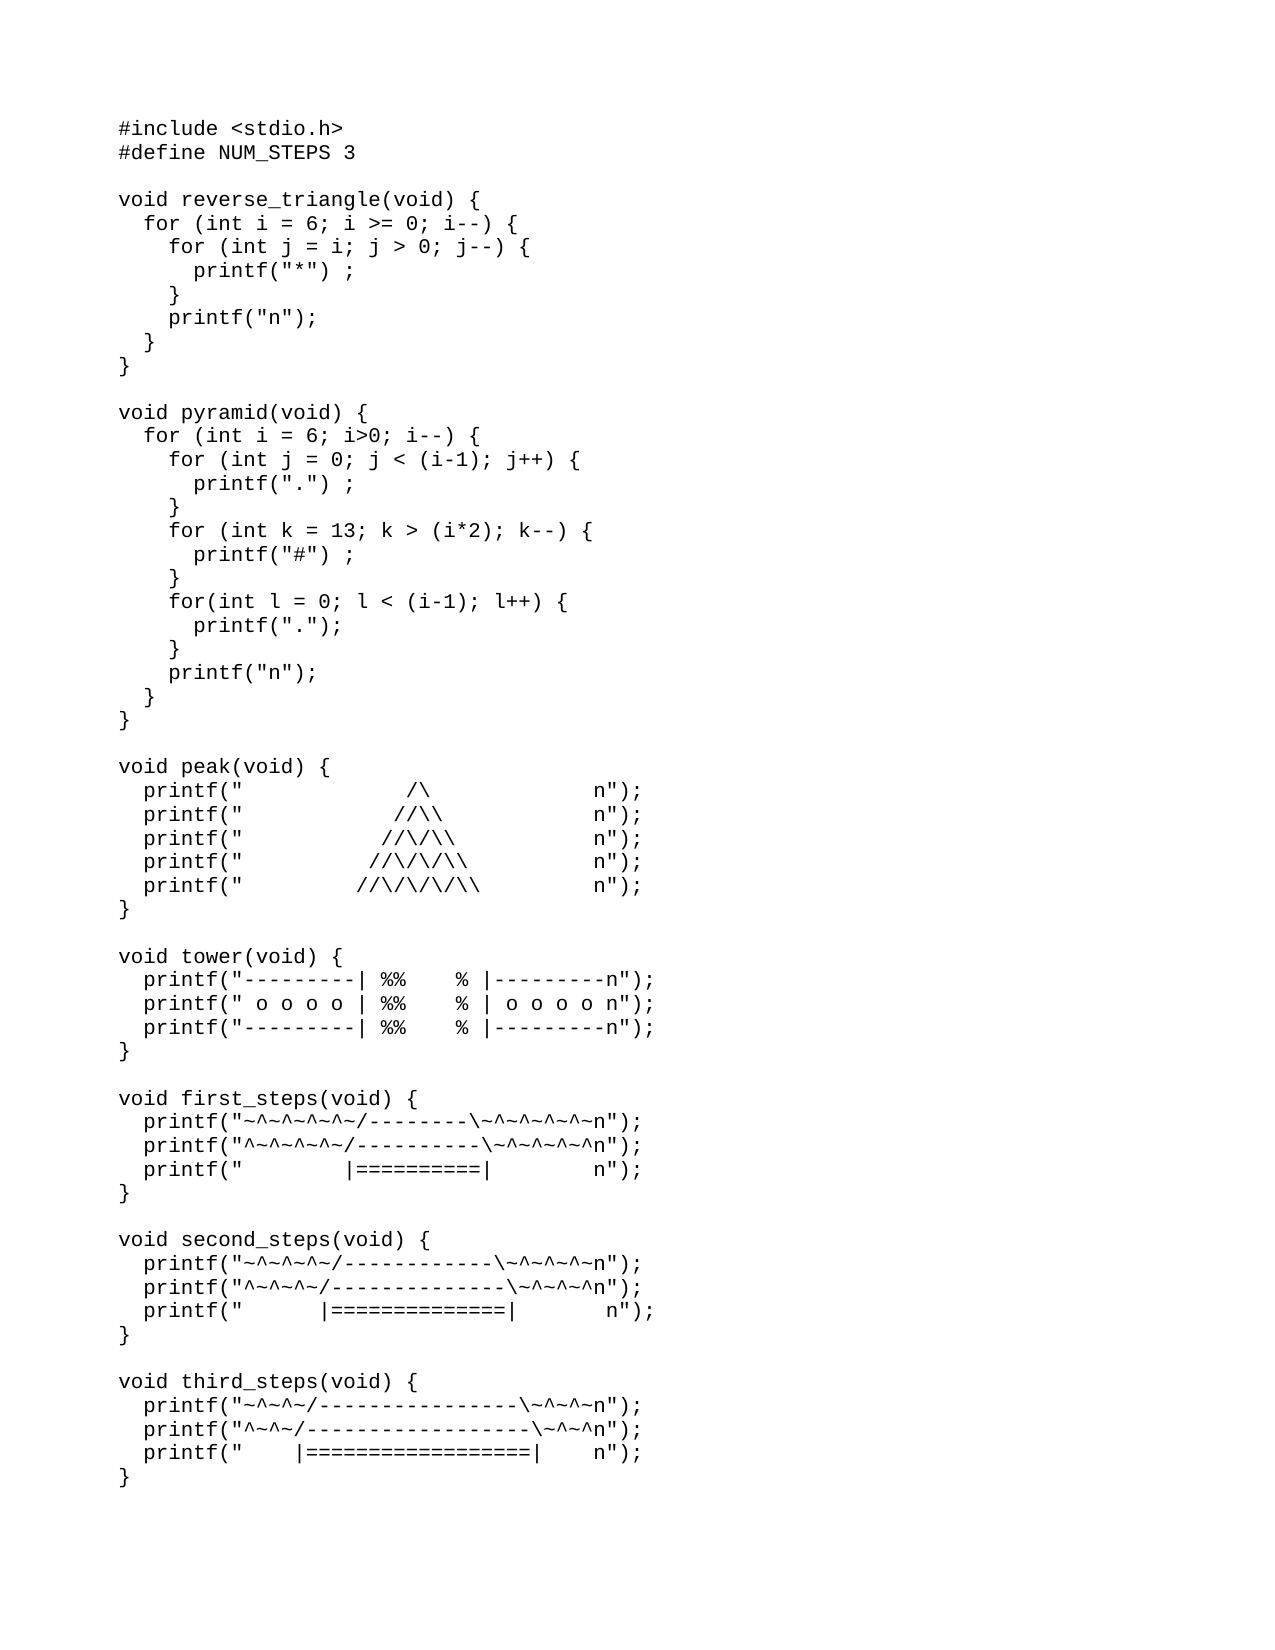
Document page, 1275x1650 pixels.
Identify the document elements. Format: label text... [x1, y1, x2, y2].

text } [118, 1324, 1157, 1348]
text } [118, 284, 1157, 307]
text printf(".") ; [118, 473, 1157, 496]
text for (int j = 0; j < (i-1); j++) { [118, 449, 1157, 473]
text printf(" |==================| n"); [118, 1442, 1157, 1466]
text printf("---------| %% % |---------n"); [118, 969, 1157, 993]
text for (int k = 13; k > (i*2); k--) { [118, 520, 1157, 544]
text } [118, 638, 1157, 662]
text printf("n"); [118, 662, 1157, 686]
text printf("~^~^~^~^~/--------\~^~^~^~^~n"); [118, 1111, 1157, 1135]
text printf("~^~^~^~/------------\~^~^~^~n"); [118, 1253, 1157, 1277]
text } [118, 567, 1157, 591]
text for (int j = i; j > 0; j--) { [118, 236, 1157, 260]
text void peak(void) { [118, 757, 1157, 780]
text printf("~^~^~/----------------\~^~^~n"); [118, 1395, 1157, 1419]
text printf("*") ; [118, 260, 1157, 284]
text printf(" //\/\/\/\\ n"); [118, 875, 1157, 898]
text } [118, 331, 1157, 354]
text } [118, 496, 1157, 520]
text } [118, 354, 1157, 378]
text #define NUM_STEPS 3 [118, 142, 1157, 165]
text printf("."); [118, 615, 1157, 638]
text } [118, 709, 1157, 733]
text } [118, 898, 1157, 922]
text void third_steps(void) { [118, 1371, 1157, 1395]
text void pyramid(void) { [118, 402, 1157, 426]
text void first_steps(void) { [118, 1088, 1157, 1111]
text printf(" |==========| n"); [118, 1158, 1157, 1182]
text for(int l = 0; l < (i-1); l++) { [118, 591, 1157, 615]
text printf("n"); [118, 307, 1157, 331]
text #include <stdio.h> [118, 118, 1157, 142]
text for (int i = 6; i>0; i--) { [118, 426, 1157, 449]
text void reverse_triangle(void) { [118, 189, 1157, 213]
text printf(" |==============| n"); [118, 1300, 1157, 1324]
text } [118, 1040, 1157, 1064]
text printf("^~^~^~^~/----------\~^~^~^~^n"); [118, 1135, 1157, 1158]
text printf(" /\ n"); [118, 780, 1157, 804]
text printf("^~^~^~/--------------\~^~^~^n"); [118, 1277, 1157, 1300]
text for (int i = 6; i >= 0; i--) { [118, 213, 1157, 236]
text printf(" //\\ n"); [118, 804, 1157, 827]
text printf(" //\/\\ n"); [118, 827, 1157, 851]
text void tower(void) { [118, 946, 1157, 969]
text printf("^~^~/------------------\~^~^n"); [118, 1419, 1157, 1442]
text void second_steps(void) { [118, 1229, 1157, 1253]
text printf("#") ; [118, 544, 1157, 567]
text printf(" o o o o | %% % | o o o o n"); [118, 993, 1157, 1017]
text printf("---------| %% % |---------n"); [118, 1017, 1157, 1040]
text } [118, 1182, 1157, 1206]
text } [118, 686, 1157, 709]
text } [118, 1466, 1157, 1489]
text printf(" //\/\/\\ n"); [118, 851, 1157, 875]
